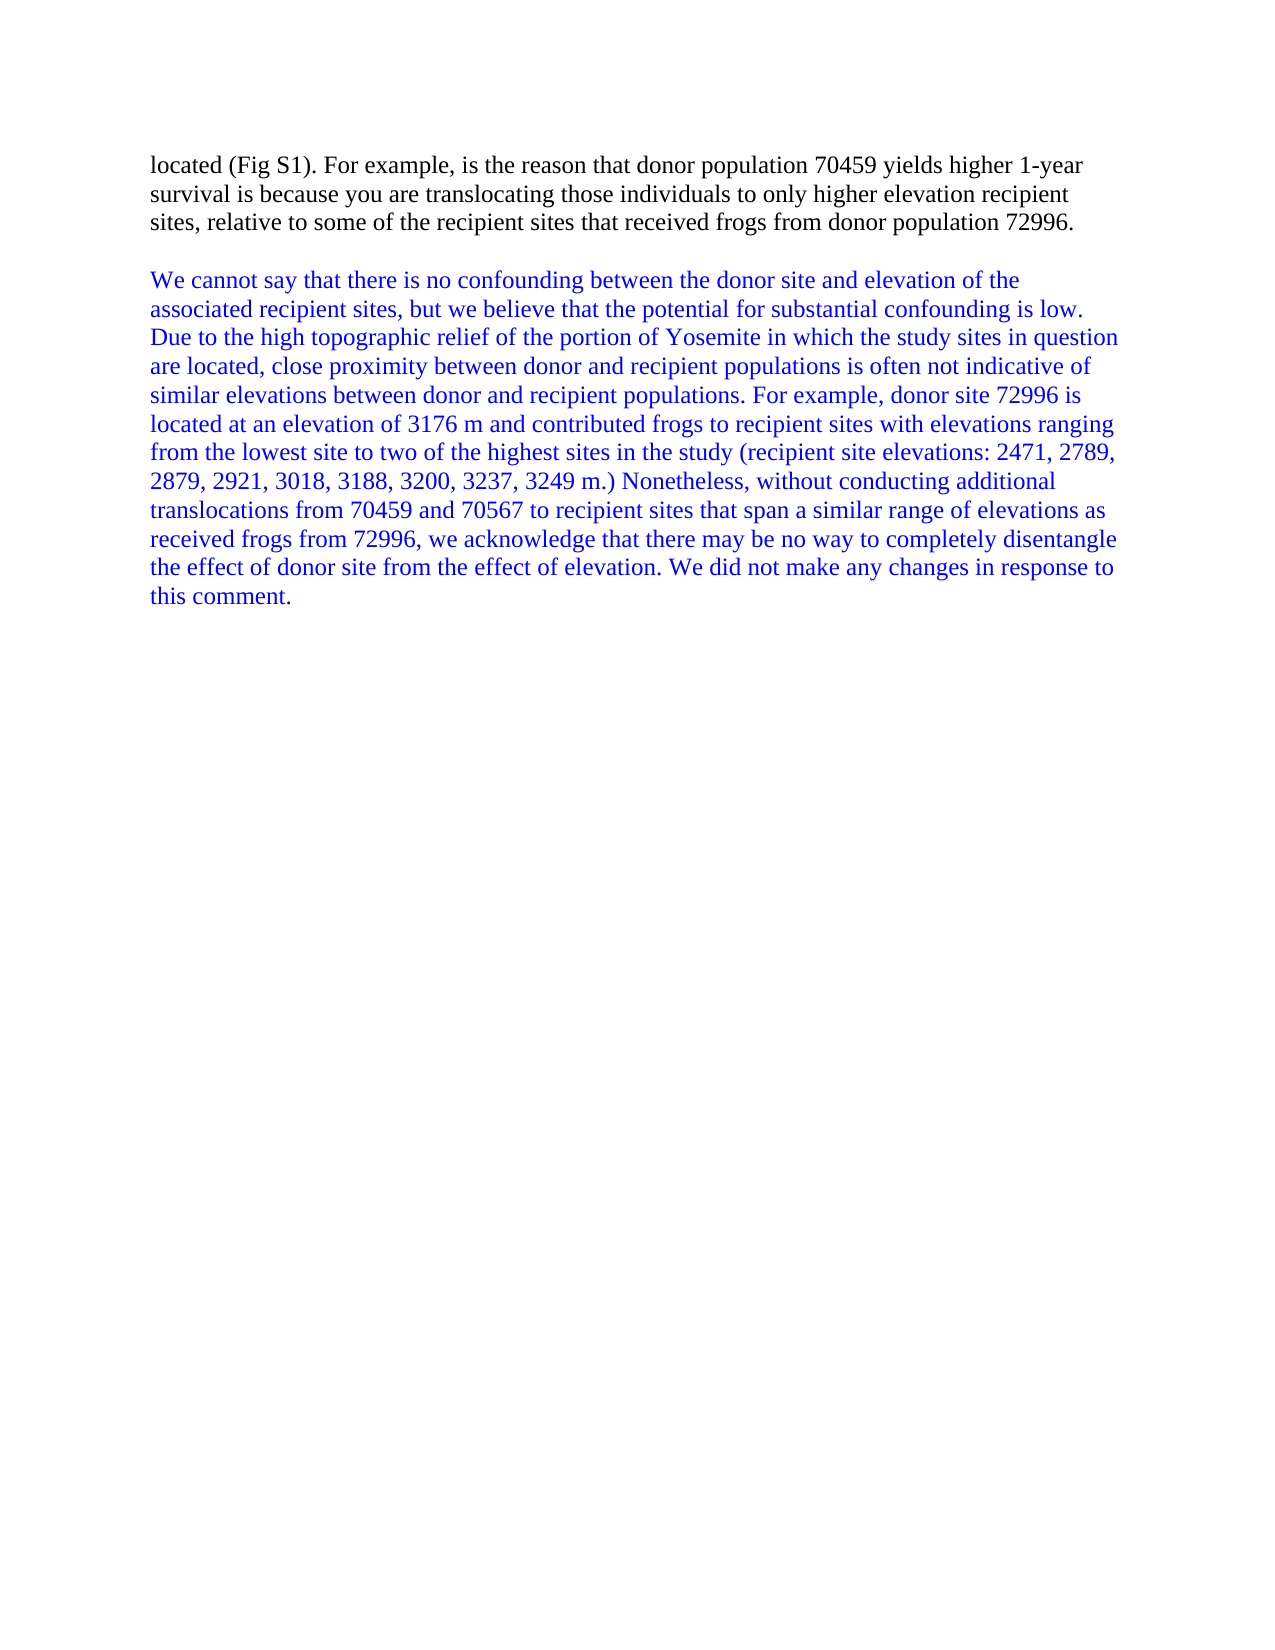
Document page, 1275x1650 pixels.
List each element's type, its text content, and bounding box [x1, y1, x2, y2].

text located (Fig S1). For example, is the reason that donor population 70459 yields higher 1-year survival is because you are translocating those individuals to only higher elevation recipient sites, relative to some of the recipient sites that received frogs from donor population 72996. [150, 150, 1125, 236]
text We cannot say that there is no confounding between the donor site and elevation of the associated recipient sites, but we believe that the potential for substantial confounding is low. Due to the high topographic relief of the portion of Yosemite in which the study sites in question are located, close proximity between donor and recipient populations is often not indicative of similar elevations between donor and recipient populations. For example, donor site 72996 is located at an elevation of 3176 m and contributed frogs to recipient sites with elevations ranging from the lowest site to two of the highest sites in the study (recipient site elevations: 2471, 2789, 2879, 2921, 3018, 3188, 3200, 3237, 3249 m.) Nonetheless, without conducting additional translocations from 70459 and 70567 to recipient sites that span a similar range of elevations as received frogs from 72996, we acknowledge that there may be no way to completely disentangle the effect of donor site from the effect of elevation. We did not make any changes in response to this comment. [150, 265, 1125, 610]
